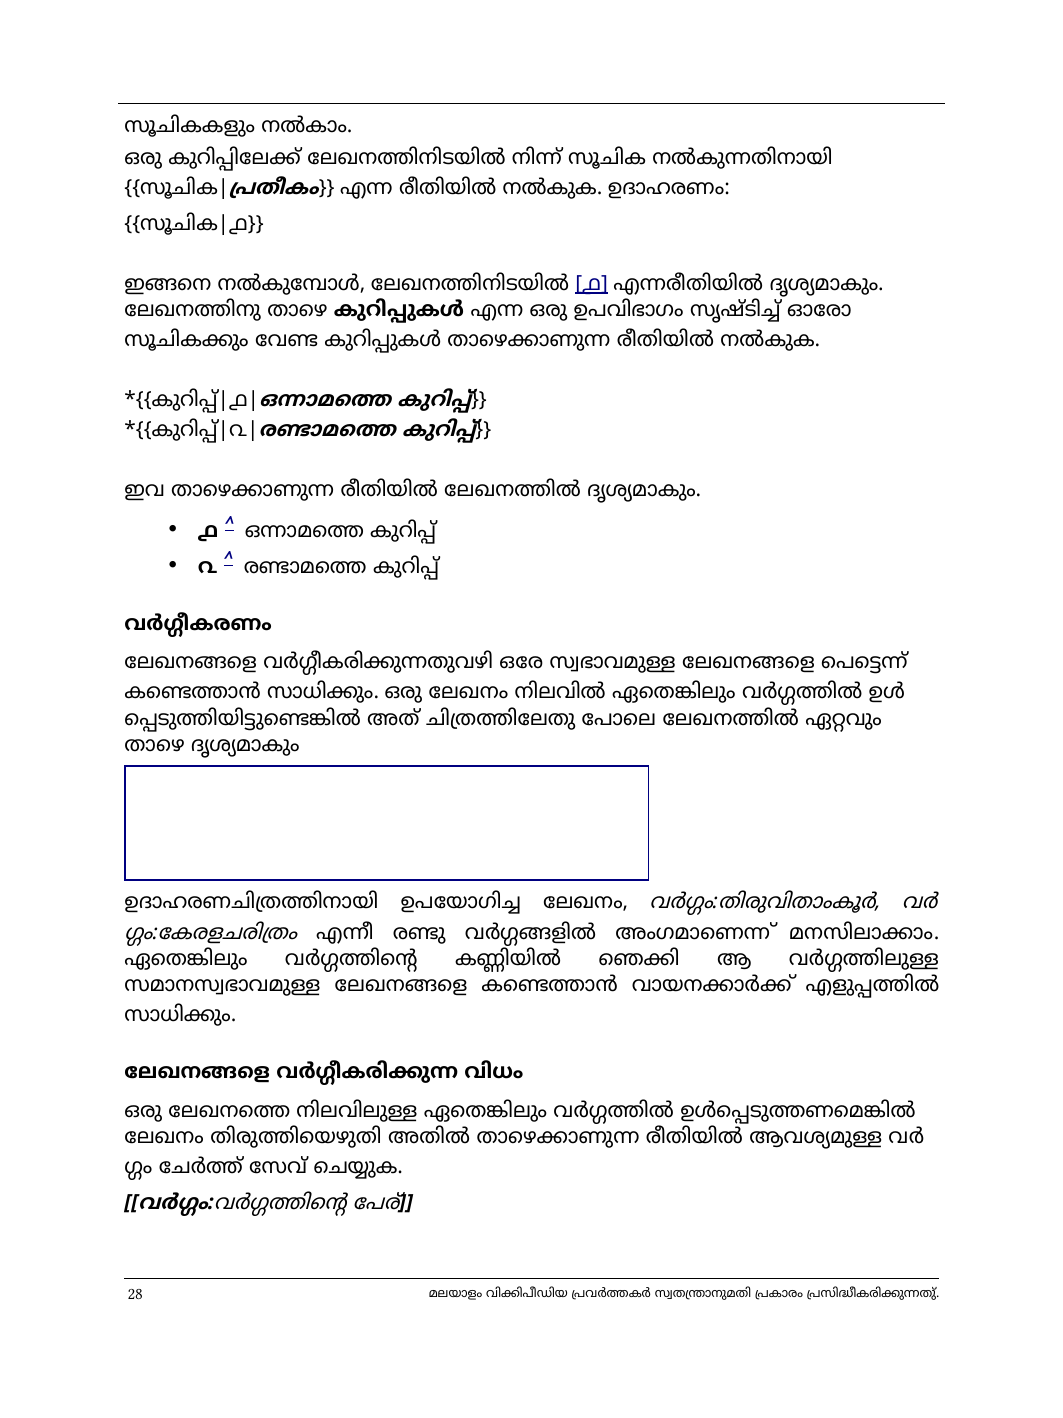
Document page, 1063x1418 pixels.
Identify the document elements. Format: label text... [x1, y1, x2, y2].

text *{{കുറിപ്പ്|൨|രണ്ടാമത്തെ കുറിപ്പ്}} [124, 414, 939, 445]
text ലേഖനങ്ങളെ വര്‍ഗ്ഗീകരിക്കുന്നതുവഴി ഒരേ സ്വഭാവമുള്ള ലേഖനങ്ങളെ പെട്ടെന്ന് കണ്ടെത്താന്‍ സാധിക്കും. ഒരു ലേഖനം നിലവില്‍ ഏതെങ്കിലും വര്‍ഗ്ഗത്തില്‍ ഉള്‍പ്പെടുത്തിയിട്ടുണ്ടെങ്കില്‍ അത് ചിത്രത്തിലേതു പോലെ ലേഖനത്തില്‍ ഏറ്റവും താഴെ ദൃശ്യമാകും [124, 651, 939, 759]
text *{{കുറിപ്പ്|൧|ഒന്നാമത്തെ കുറിപ്പ്}} [124, 384, 939, 414]
text ഉദാഹരണചിത്രത്തിനായി ഉപയോഗിച്ച ലേഖനം, വര്‍ഗ്ഗം:തിരുവിതാംകൂര്‍, വര്‍ഗ്ഗം:കേരളചരിത്രം എന്നീ രണ്ടു വര്‍ഗ്ഗങ്ങളില്‍ അംഗമാണെന്ന് മനസിലാക്കാം. ഏതെങ്കിലും വര്‍ഗ്ഗത്തിന്റെ കണ്ണിയില്‍ ഞെക്കി ആ വര്‍ഗ്ഗത്തിലുള്ള സമാനസ്വഭാവമുള്ള ലേഖനങ്ങളെ കണ്ടെത്താന്‍ വായനക്കാര്‍ക്ക് എളുപ്പത്തില്‍ സാധിക്കും. [124, 886, 939, 1029]
text {{സൂചിക|൧}} [124, 208, 939, 239]
text [[വര്‍ഗ്ഗം:വര്‍ഗ്ഗത്തിന്റെ പേര്]] [124, 1187, 939, 1218]
text ഒരു ലേഖനത്തെ നിലവിലുള്ള ഏതെങ്കിലും വര്‍ഗ്ഗത്തില്‍ ഉള്‍പ്പെടുത്തണമെങ്കില്‍ ലേഖനം തിരുത്തിയെഴുതി അതില്‍ താഴെക്കാണുന്ന രീതിയില്‍ ആവശ്യമുള്ള വര്‍ഗ്ഗം ചേര്‍ത്ത് സേവ് ചെയ്യുക. [124, 1099, 939, 1181]
text സൂചികകളും നല്‍കാം. [124, 110, 939, 140]
list ൨ ^ രണ്ടാമത്തെ കുറിപ്പ് [168, 546, 939, 581]
list ൧ ^ ഒന്നാമത്തെ കുറിപ്പ് [168, 511, 939, 546]
text ഇങ്ങനെ നല്‍കുമ്പോള്‍, ലേഖനത്തിനിടയില്‍ [൧] എന്നരീതിയില്‍ ദൃശ്യമാകും. ലേഖനത്തിനു താഴെ കുറിപ്പുകള്‍ എന്ന ഒരു ഉപവിഭാഗം സൃഷ്ടിച്ച് ഓരോ സൂചികക്കും വേണ്ട കുറിപ്പുകള്‍ താഴെക്കാണുന്ന രീതിയില്‍ നല്‍കുക. [124, 268, 939, 355]
subtitle ലേഖനങ്ങളെ വര്‍ഗ്ഗീകരിക്കുന്ന വിധം [124, 1060, 939, 1086]
text ഇവ താഴെക്കാണുന്ന രീതിയില്‍ ലേഖനത്തില്‍ ദൃശ്യമാകും. [124, 474, 939, 505]
text ഒരു കുറിപ്പിലേക്ക് ലേഖനത്തിനിടയില്‍ നിന്ന് സൂചിക നല്‍കുന്നതിനായി {{സൂചിക|പ്രതീകം}} എന്ന രീതിയില്‍ നല്‍കുക. ഉദാഹരണം: [124, 146, 939, 202]
subtitle വര്‍ഗ്ഗീകരണം [124, 612, 939, 638]
